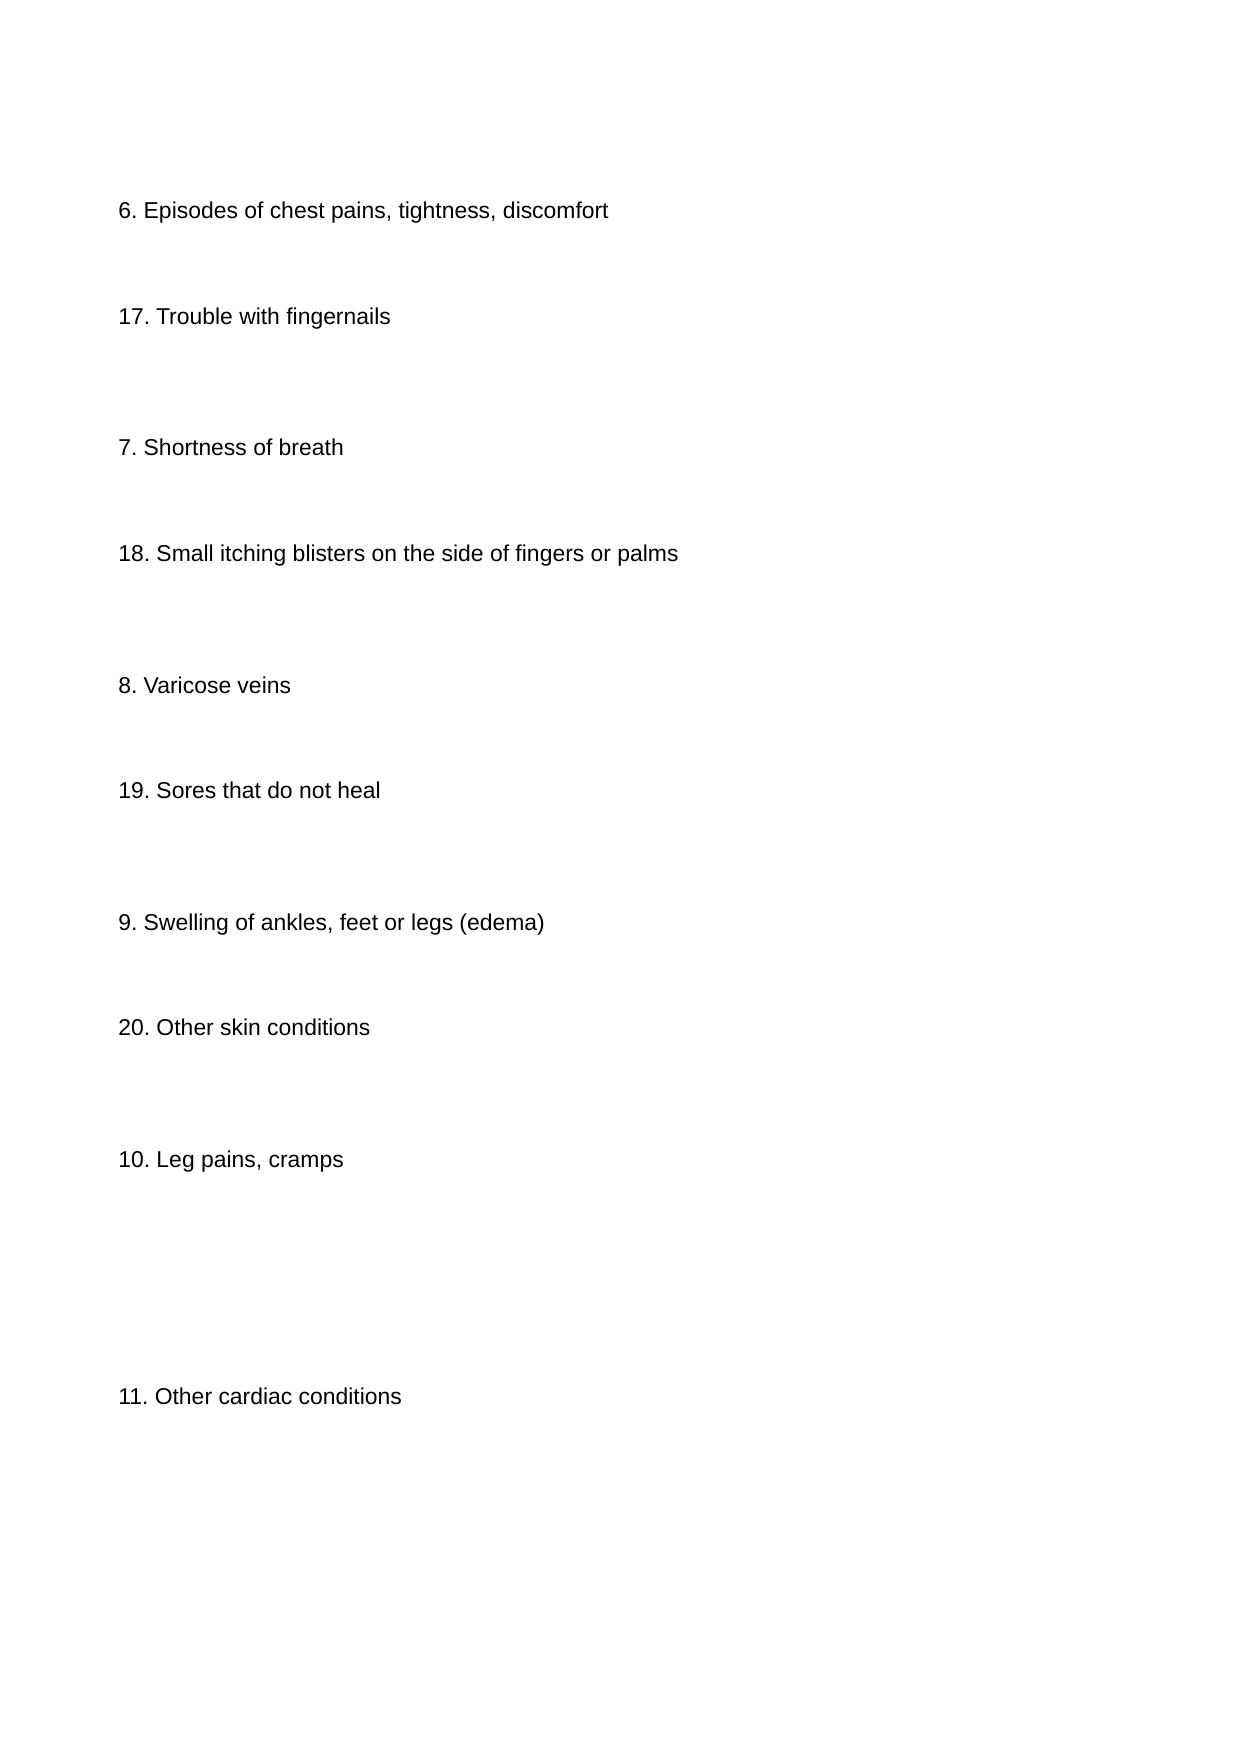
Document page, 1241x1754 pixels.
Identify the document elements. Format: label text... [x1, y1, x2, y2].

text 6. Episodes of chest pains, tightness, discomfort [118, 197, 1122, 223]
text 7. Shortness of breath [118, 434, 1122, 461]
text 17. Trouble with fingernails [118, 303, 1122, 329]
text 11. Other cardiac conditions [118, 1383, 1122, 1409]
text 10. Leg pains, cramps [118, 1146, 1122, 1172]
text 20. Other skin conditions [118, 1014, 1122, 1041]
text 19. Sores that do not heal [118, 777, 1122, 803]
text 8. Varicose veins [118, 672, 1122, 698]
text 9. Swelling of ankles, feet or legs (edema) [118, 909, 1122, 935]
text 18. Small itching blisters on the side of fingers or palms [118, 540, 1122, 566]
